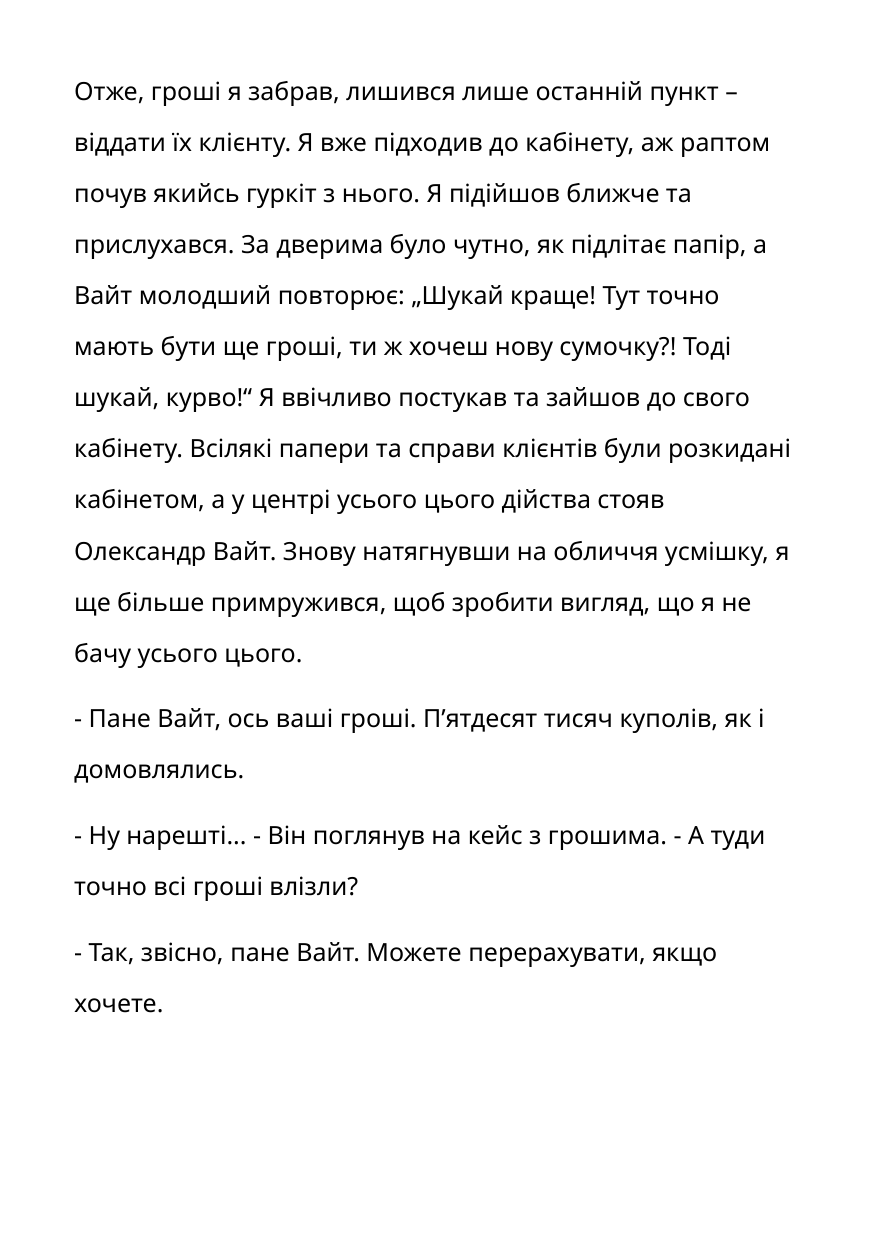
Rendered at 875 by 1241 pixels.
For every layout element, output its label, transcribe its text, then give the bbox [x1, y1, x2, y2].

text - Пане Вайт, ось ваші гроші. П’ятдесят тисяч куполів, як і домовлялись. [74, 701, 800, 786]
text - Так, звісно, пане Вайт. Можете перерахувати, якщо хочете. [74, 934, 800, 1019]
text - Ну нарешті... - Він поглянув на кейс з грошима. - А туди точно всі гроші влізли? [74, 818, 800, 903]
text Отже, гроші я забрав, лишився лише останній пункт – віддати їх клієнту. Я вже підходив до кабінету, аж раптом почув якийсь гуркіт з нього. Я підійшов ближче та прислухався. За дверима було чутно, як підлітає папір, а Вайт молодший повторює: „Шукай краще! Тут точно мають бути ще гроші, ти ж хочеш нову сумочку?! Тоді шукай, курво!“ Я ввічливо постукав та зайшов до свого кабінету. Всілякі папери та справи клієнтів були розкидані кабінетом, а у центрі усього цього дійства стояв Олександр Вайт. Знову натягнувши на обличчя усмішку, я ще більше примружився, щоб зробити вигляд, що я не бачу усього цього. [74, 74, 800, 669]
